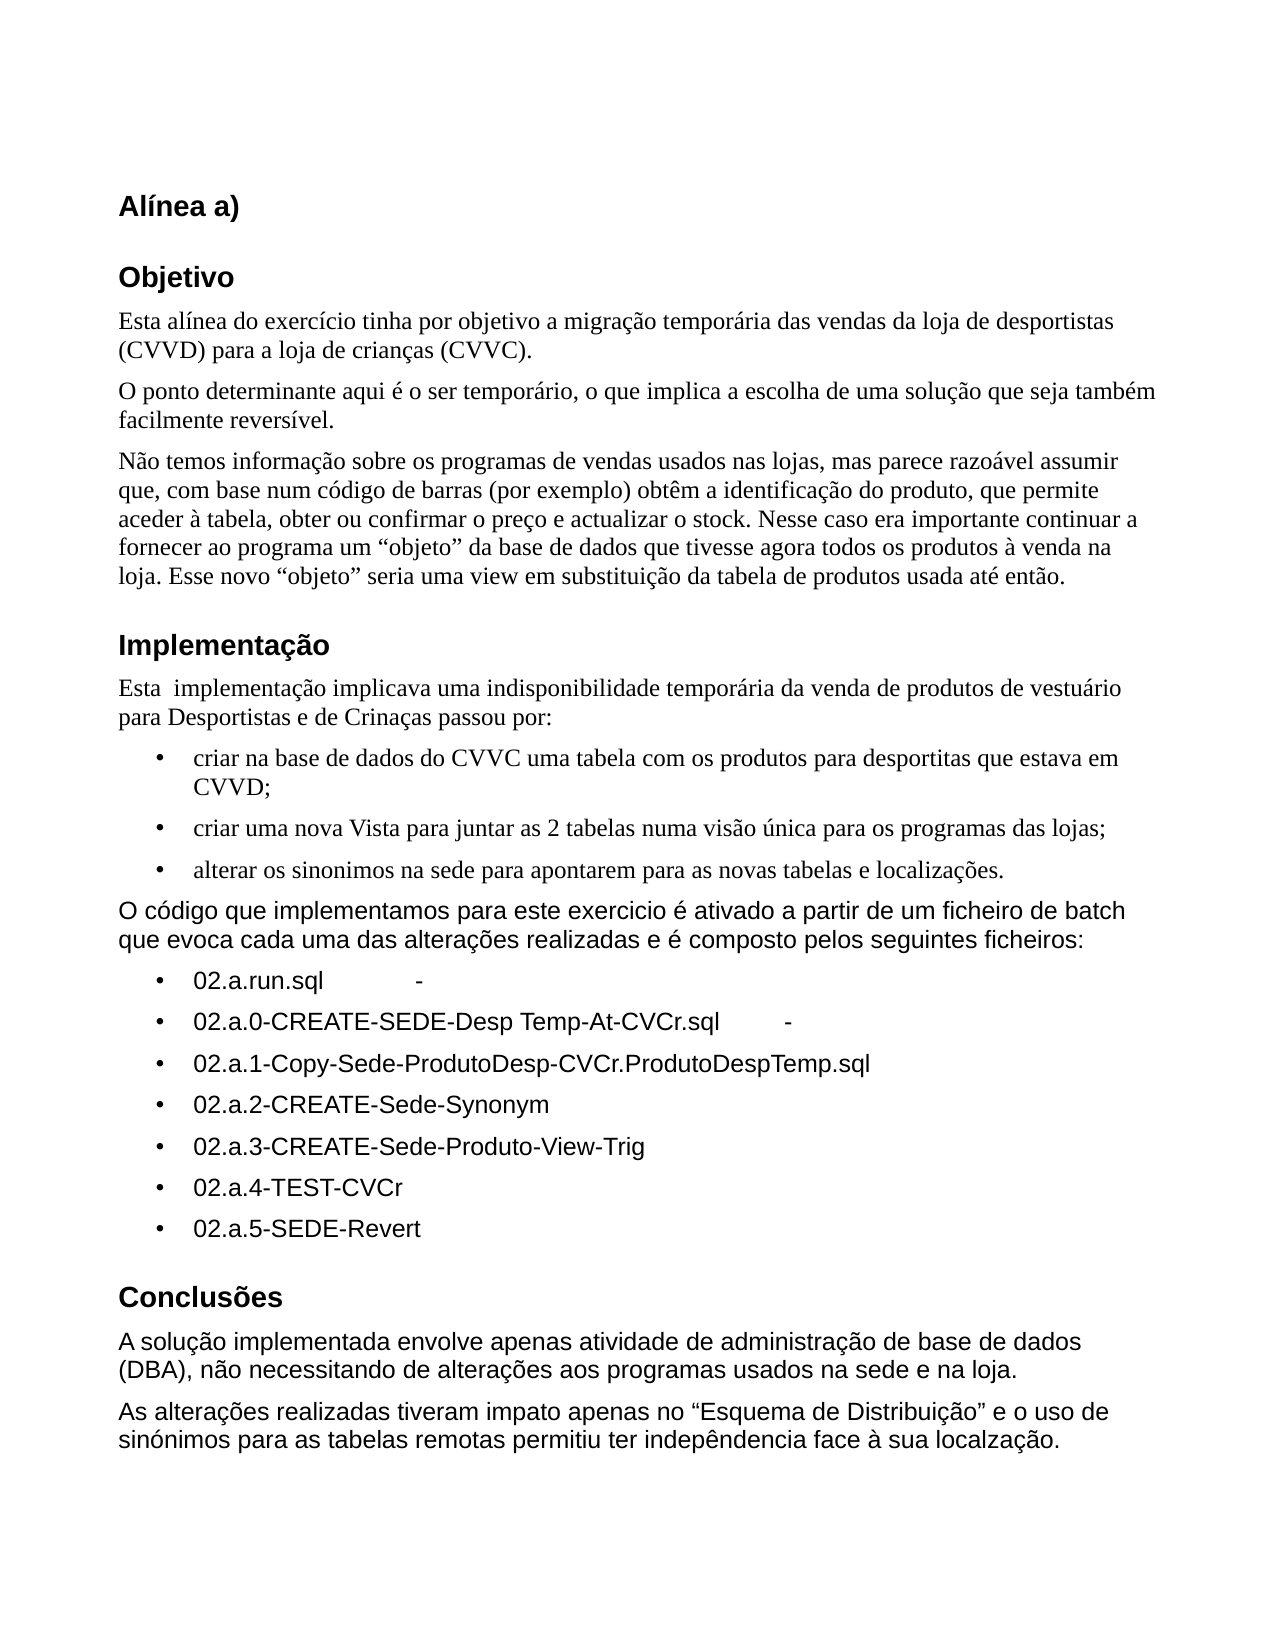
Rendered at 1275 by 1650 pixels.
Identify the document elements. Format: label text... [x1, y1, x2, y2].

text Esta alínea do exercício tinha por objetivo a migração temporária das vendas da loja de desportistas (CVVD) para a loja de crianças (CVVC). [118, 306, 1157, 364]
text O código que implementamos para este exercicio é ativado a partir de um ficheiro de batch que evoca cada uma das alterações realizadas e é composto pelos seguintes ficheiros: [118, 896, 1157, 953]
subtitle Objetivo [118, 260, 1157, 294]
list 02.a.run.sql - [156, 966, 1157, 995]
list criar uma nova Vista para juntar as 2 tabelas numa visão única para os programas das lojas; [156, 813, 1157, 842]
subtitle Conclusões [118, 1281, 1157, 1314]
list 02.a.2-CREATE-Sede-Synonym [156, 1090, 1157, 1119]
list 02.a.4-TEST-CVCr [156, 1173, 1157, 1202]
list alterar os sinonimos na sede para apontarem para as novas tabelas e localizações. [156, 855, 1157, 883]
subtitle Implementação [118, 627, 1157, 661]
list 02.a.1-Copy-Sede-ProdutoDesp-CVCr.ProdutoDespTemp.sql [156, 1049, 1157, 1078]
text As alterações realizadas tiveram impato apenas no “Esquema de Distribuição” e o uso de sinónimos para as tabelas remotas permitiu ter indepêndencia face à sua localzação. [118, 1397, 1157, 1454]
text Esta implementação implicava uma indisponibilidade temporária da venda de produtos de vestuário para Desportistas e de Crinaças passou por: [118, 673, 1157, 731]
list 02.a.0-CREATE-SEDE-Desp Temp-At-CVCr.sql - [156, 1007, 1157, 1036]
text A solução implementada envolve apenas atividade de administração de base de dados (DBA), não necessitando de alterações aos programas usados na sede e na loja. [118, 1327, 1157, 1384]
list 02.a.5-SEDE-Revert [156, 1214, 1157, 1243]
text O ponto determinante aqui é o ser temporário, o que implica a escolha de uma solução que seja também facilmente reversível. [118, 376, 1157, 434]
list 02.a.3-CREATE-Sede-Produto-View-Trig [156, 1131, 1157, 1160]
list criar na base de dados do CVVC uma tabela com os produtos para desportitas que estava em CVVD; [156, 743, 1157, 801]
subtitle Alínea a) [118, 189, 1157, 223]
text Não temos informação sobre os programas de vendas usados nas lojas, mas parece razoável assumir que, com base num código de barras (por exemplo) obtêm a identificação do produto, que permite aceder à tabela, obter ou confirmar o preço e actualizar o stock. Nesse caso era importante continuar a fornecer ao programa um “objeto” da base de dados que tivesse agora todos os produtos à venda na loja. Esse novo “objeto” seria uma view em substituição da tabela de produtos usada até então. [118, 446, 1157, 590]
